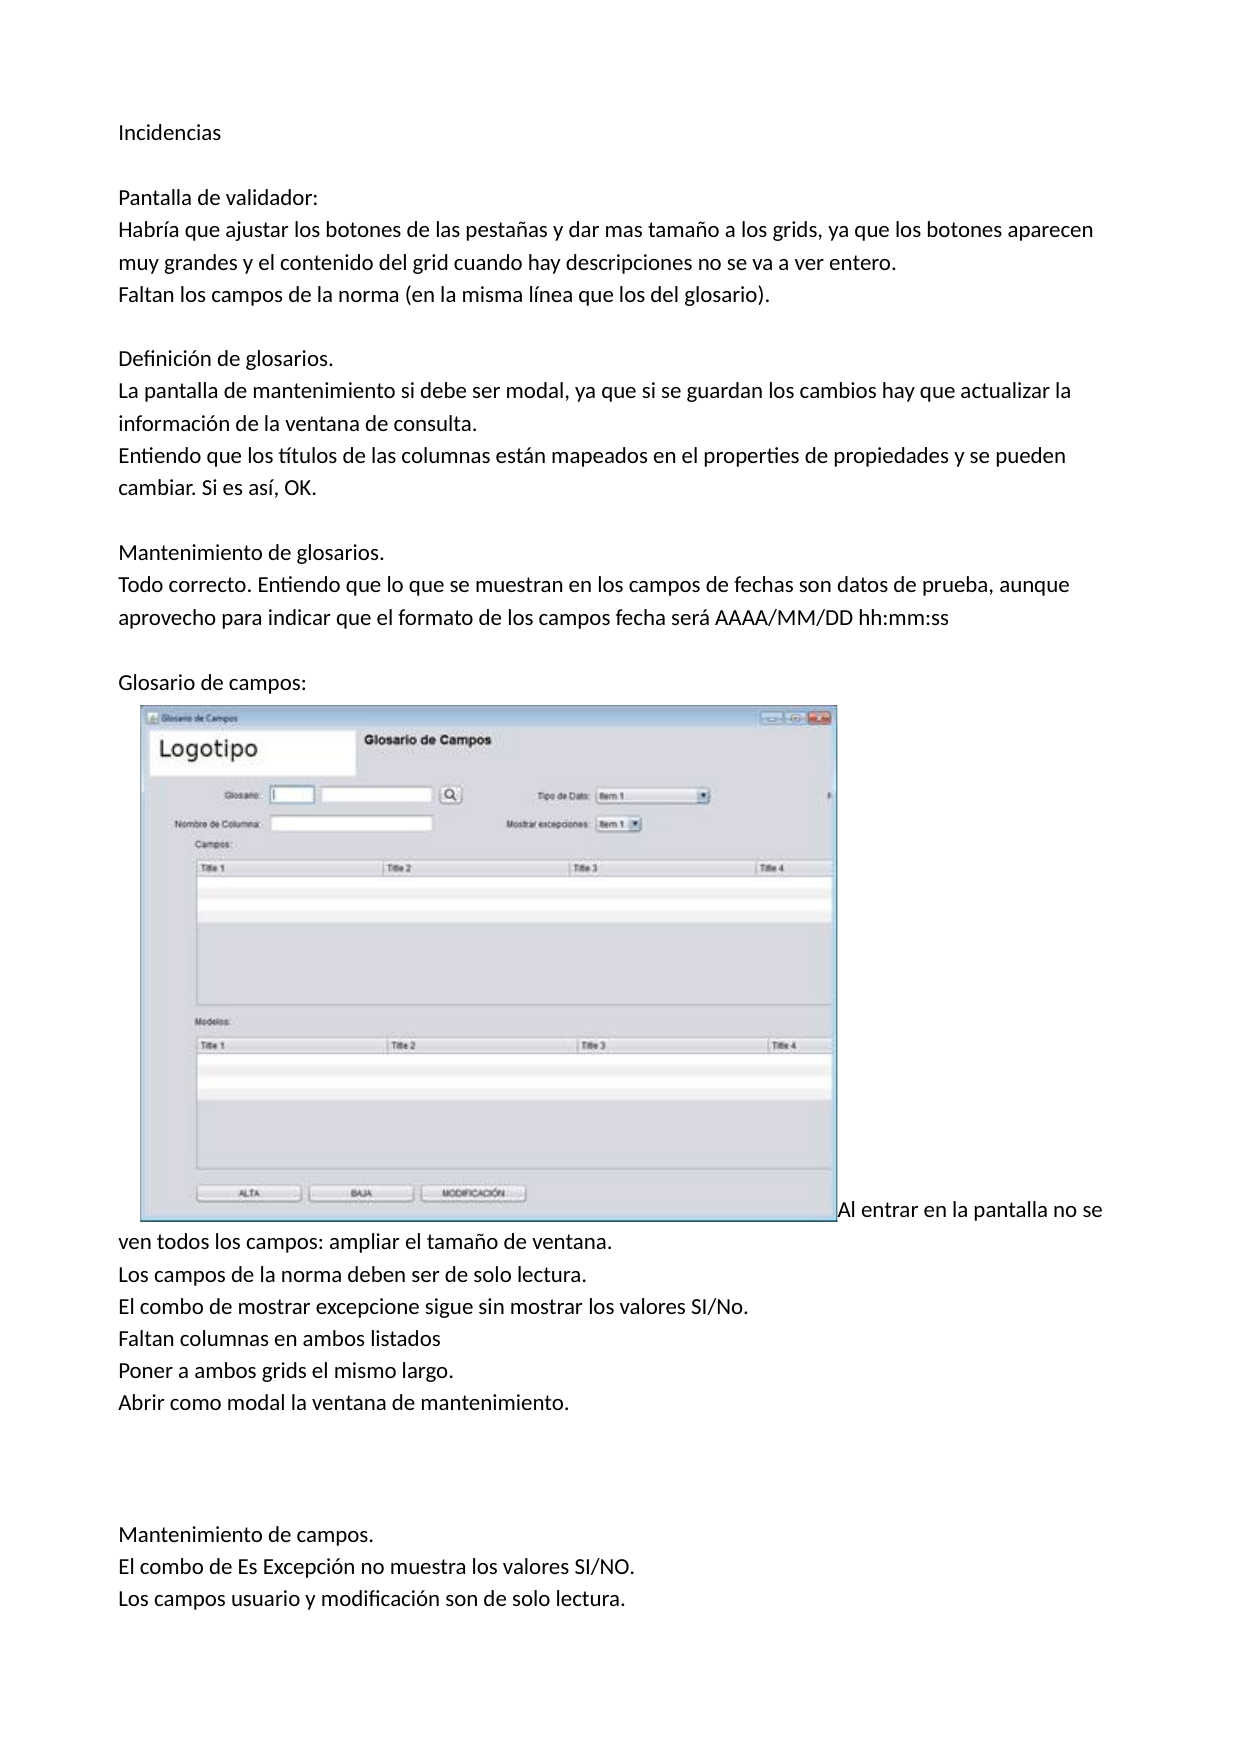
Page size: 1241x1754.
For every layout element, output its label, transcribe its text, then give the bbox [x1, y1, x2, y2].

text Faltan los campos de la norma (en la misma línea que los del glosario). [118, 280, 1122, 308]
text Entiendo que los títulos de las columnas están mapeados en el properties de propiedades y se pueden cambiar. Si es así, OK. [118, 441, 1122, 501]
picture [140, 705, 838, 1222]
text Todo correcto. Entiendo que lo que se muestran en los campos de fechas son datos de prueba, aunque aprovecho para indicar que el formato de los campos fecha será AAAA/MM/DD hh:mm:ss [118, 570, 1122, 631]
text Glosario de campos: [118, 668, 1122, 696]
text Definición de glosarios. [118, 344, 1122, 372]
text La pantalla de mantenimiento si debe ser modal, ya que si se guardan los cambios hay que actualizar la información de la ventana de consulta. [118, 376, 1122, 437]
text Mantenimiento de glosarios. [118, 538, 1122, 566]
text Pantalla de validador: [118, 183, 1122, 211]
text Abrir como modal la ventana de mantenimiento. [118, 1388, 1122, 1416]
text Los campos usuario y modificación son de solo lectura. [118, 1584, 1122, 1612]
text Faltan columnas en ambos listados [118, 1324, 1122, 1352]
text Habría que ajustar los botones de las pestañas y dar mas tamaño a los grids, ya que los botones aparecen muy grandes y el contenido del grid cuando hay descripciones no se va a ver entero. [118, 216, 1122, 276]
text Incidencias [118, 118, 1122, 146]
text Poner a ambos grids el mismo largo. [118, 1356, 1122, 1384]
text Mantenimiento de campos. [118, 1520, 1122, 1548]
text El combo de mostrar excepcione sigue sin mostrar los valores SI/No. [118, 1292, 1122, 1320]
text El combo de Es Excepción no muestra los valores SI/NO. [118, 1552, 1122, 1580]
text Al entrar en la pantalla no se ven todos los campos: ampliar el tamaño de ventana. Los campos de la norma deben ser de solo lectura. [118, 1195, 1122, 1288]
